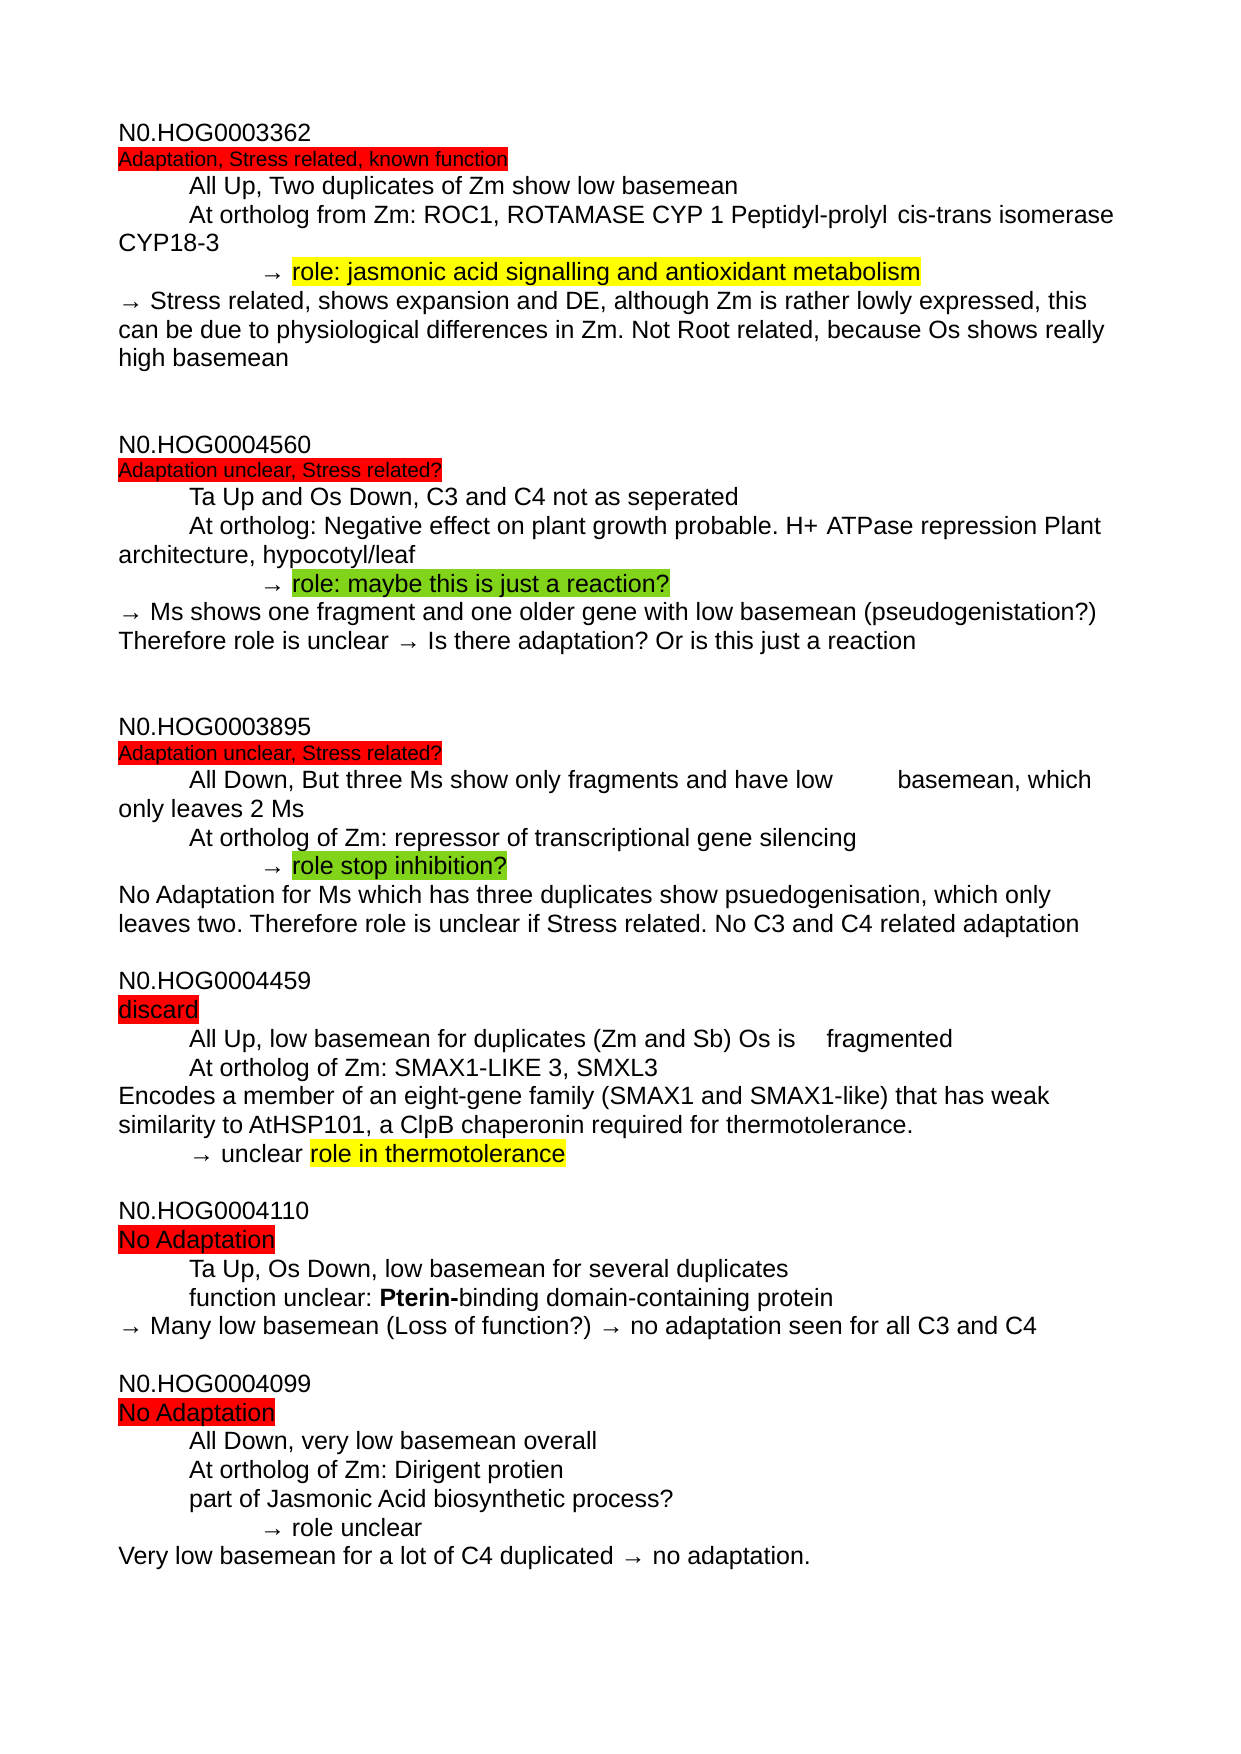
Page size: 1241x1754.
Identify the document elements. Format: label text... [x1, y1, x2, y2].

text All Down, very low basemean overall [118, 1426, 1122, 1455]
text → role stop inhibition? [118, 851, 1122, 880]
text discard [118, 995, 1122, 1024]
text → role unclear [118, 1512, 1122, 1541]
text N0.HOG0003895 [118, 712, 1122, 741]
text At ortholog of Zm: SMAX1-LIKE 3, SMXL3 [118, 1052, 1122, 1081]
text All Up, low basemean for duplicates (Zm and Sb) Os is fragmented [118, 1024, 1122, 1052]
text → Stress related, shows expansion and DE, although Zm is rather lowly expressed, this can be due to physiological differences in Zm. Not Root related, because Os shows really high basemean [118, 286, 1122, 372]
text At ortholog of Zm: Dirigent protien [118, 1455, 1122, 1484]
text Very low basemean for a lot of C4 duplicated → no adaptation. [118, 1541, 1122, 1570]
text N0.HOG0003362 [118, 118, 1122, 147]
text Therefore role is unclear → Is there adaptation? Or is this just a reaction [118, 626, 1122, 655]
text At ortholog of Zm: repressor of transcriptional gene silencing [118, 822, 1122, 851]
text Encodes a member of an eight-gene family (SMAX1 and SMAX1-like) that has weak similarity to AtHSP101, a ClpB chaperonin required for thermotolerance. [118, 1081, 1122, 1139]
text → Ms shows one fragment and one older gene with low basemean (pseudogenistation?) [118, 597, 1122, 626]
text N0.HOG0004099 [118, 1369, 1122, 1397]
text → Many low basemean (Loss of function?) → no adaptation seen for all C3 and C4 [118, 1311, 1122, 1340]
text function unclear: Pterin-binding domain-containing protein [118, 1282, 1122, 1311]
text N0.HOG0004459 [118, 966, 1122, 995]
text Adaptation, Stress related, known function [118, 147, 1122, 171]
text Adaptation unclear, Stress related? [118, 458, 1122, 482]
text At ortholog: Negative effect on plant growth probable. H+ ATPase repression Plant architecture, hypocotyl/leaf [118, 511, 1122, 568]
text No Adaptation for Ms which has three duplicates show psuedogenisation, which only leaves two. Therefore role is unclear if Stress related. No C3 and C4 related adaptation [118, 880, 1122, 937]
text All Down, But three Ms show only fragments and have low basemean, which only leaves 2 Ms [118, 765, 1122, 822]
text No Adaptation [118, 1225, 1122, 1254]
text Ta Up and Os Down, C3 and C4 not as seperated [118, 482, 1122, 511]
text N0.HOG0004110 [118, 1196, 1122, 1225]
text Ta Up, Os Down, low basemean for several duplicates [118, 1254, 1122, 1282]
text part of Jasmonic Acid biosynthetic process? [118, 1484, 1122, 1512]
text → role: maybe this is just a reaction? [118, 568, 1122, 597]
text → unclear role in thermotolerance [118, 1139, 1122, 1167]
text At ortholog from Zm: ROC1, ROTAMASE CYP 1 Peptidyl-prolyl cis-trans isomerase CYP18-3 [118, 199, 1122, 257]
text N0.HOG0004560 [118, 429, 1122, 458]
text → role: jasmonic acid signalling and antioxidant metabolism [118, 257, 1122, 286]
text All Up, Two duplicates of Zm show low basemean [118, 171, 1122, 199]
text Adaptation unclear, Stress related? [118, 741, 1122, 765]
text No Adaptation [118, 1397, 1122, 1426]
